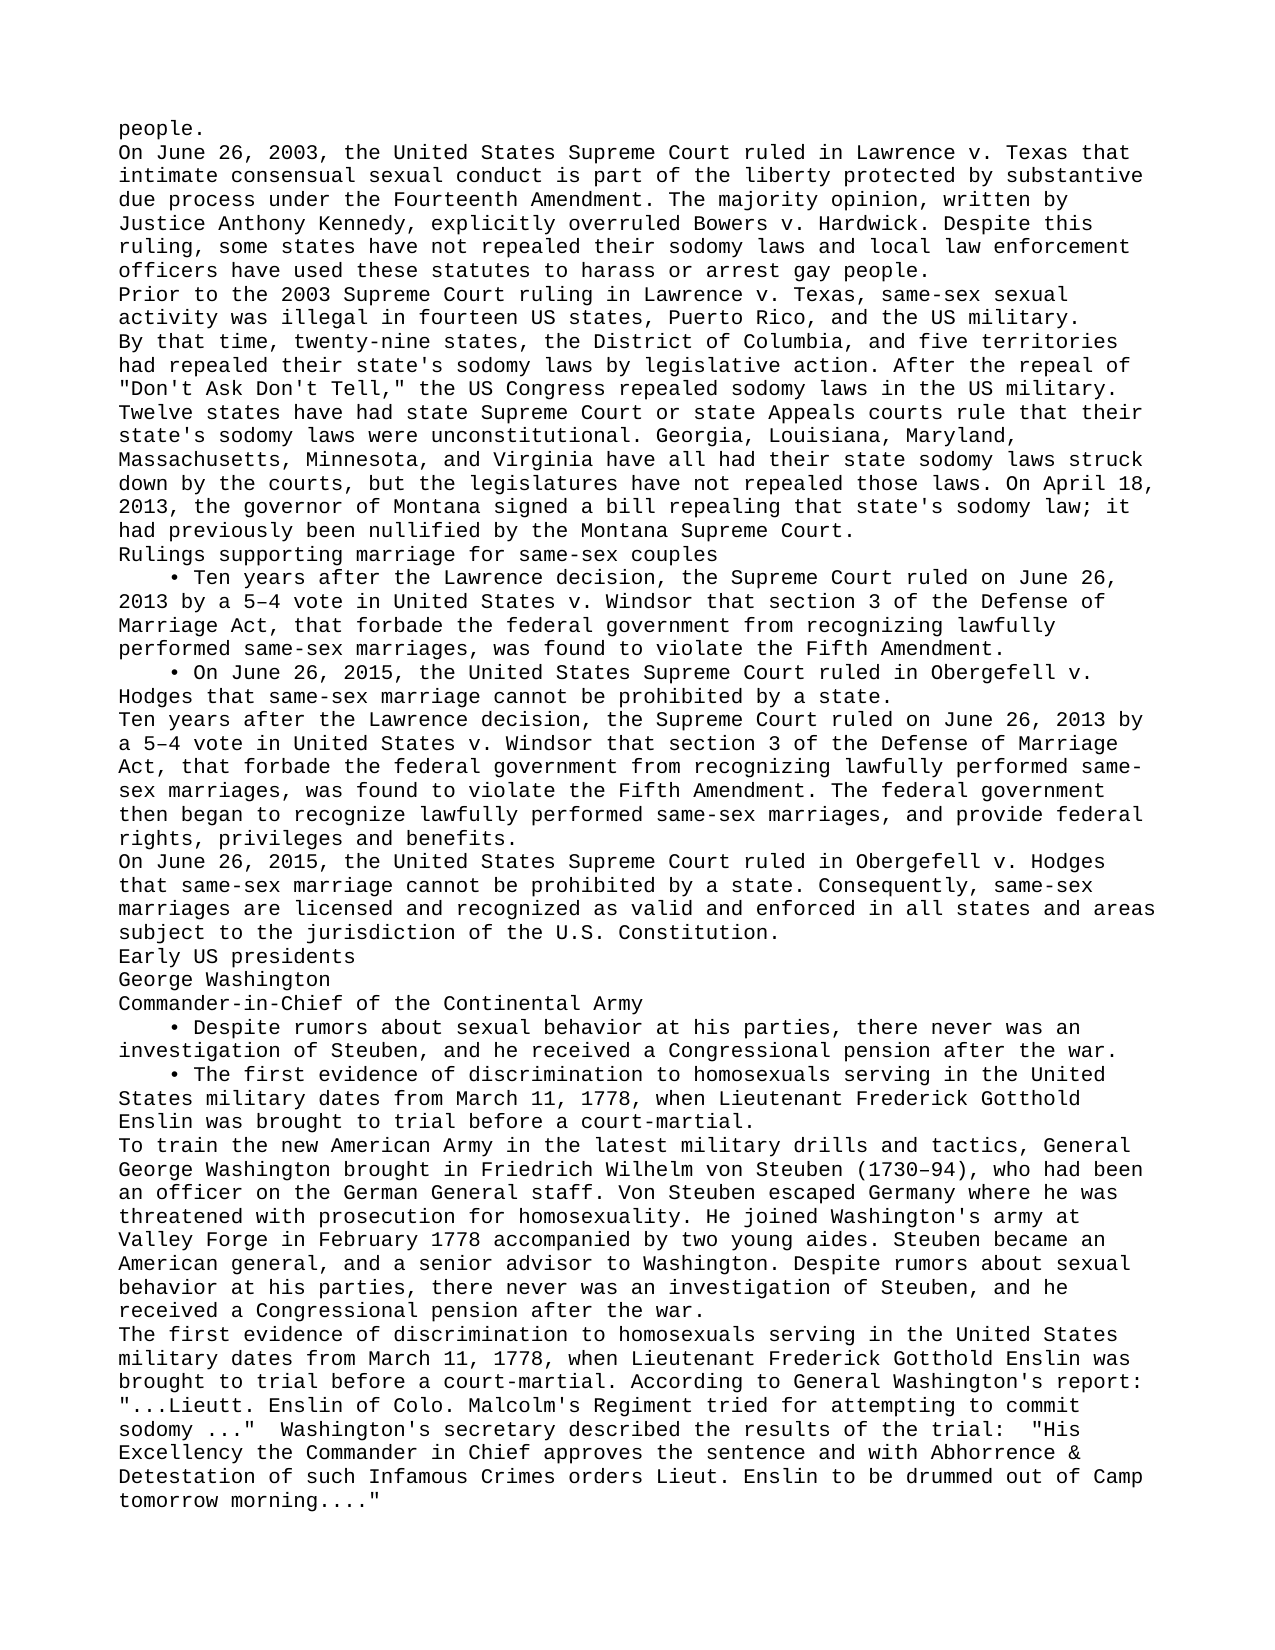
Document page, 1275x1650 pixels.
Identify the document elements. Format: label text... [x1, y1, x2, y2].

text To train the new American Army in the latest military drills and tactics, General George Washington brought in Friedrich Wilhelm von Steuben (1730–94), who had been an officer on the German General staff. Von Steuben escaped Germany where he was threatened with prosecution for homosexuality. He joined Washington's army at Valley Forge in February 1778 accompanied by two young aides. Steuben became an American general, and a senior advisor to Washington. Despite rumors about sexual behavior at his parties, there never was an investigation of Steuben, and he received a Congressional pension after the war. [118, 1135, 1157, 1324]
text By that time, twenty-nine states, the District of Columbia, and five territories had repealed their state's sodomy laws by legislative action. After the repeal of "Don't Ask Don't Tell," the US Congress repealed sodomy laws in the US military. Twelve states have had state Supreme Court or state Appeals courts rule that their state's sodomy laws were unconstitutional. Georgia, Louisiana, Maryland, Massachusetts, Minnesota, and Virginia have all had their state sodomy laws struck down by the courts, but the legislatures have not repealed those laws. On April 18, 2013, the governor of Montana signed a bill repealing that state's sodomy law; it had previously been nullified by the Montana Supreme Court. [118, 331, 1157, 544]
text Commander-in-Chief of the Continental Army [118, 993, 1157, 1017]
text Ten years after the Lawrence decision, the Supreme Court ruled on June 26, 2013 by a 5–4 vote in United States v. Windsor that section 3 of the Defense of Marriage Act, that forbade the federal government from recognizing lawfully performed same-sex marriages, was found to violate the Fifth Amendment. The federal government then began to recognize lawfully performed same-sex marriages, and provide federal rights, privileges and benefits. [118, 709, 1157, 851]
text The first evidence of discrimination to homosexuals serving in the United States military dates from March 11, 1778, when Lieutenant Frederick Gotthold Enslin was brought to trial before a court-martial. According to General Washington's report: "...Lieutt. Enslin of Colo. Malcolm's Regiment tried for attempting to commit sodomy ..." Washington's secretary described the results of the trial: "His Excellency the Commander in Chief approves the sentence and with Abhorrence & Detestation of such Infamous Crimes orders Lieut. Enslin to be drummed out of Camp tomorrow morning...." [118, 1324, 1157, 1513]
text Early US presidents [118, 946, 1157, 969]
text • On June 26, 2015, the United States Supreme Court ruled in Obergefell v. Hodges that same-sex marriage cannot be prohibited by a state. [118, 662, 1157, 709]
text • Ten years after the Lawrence decision, the Supreme Court ruled on June 26, 2013 by a 5–4 vote in United States v. Windsor that section 3 of the Defense of Marriage Act, that forbade the federal government from recognizing lawfully performed same-sex marriages, was found to violate the Fifth Amendment. [118, 567, 1157, 662]
text people. [118, 118, 1157, 142]
text Prior to the 2003 Supreme Court ruling in Lawrence v. Texas, same-sex sexual activity was illegal in fourteen US states, Puerto Rico, and the US military. [118, 284, 1157, 331]
text • Despite rumors about sexual behavior at his parties, there never was an investigation of Steuben, and he received a Congressional pension after the war. [118, 1017, 1157, 1064]
text Rulings supporting marriage for same-sex couples [118, 544, 1157, 567]
text George Washington [118, 969, 1157, 993]
text On June 26, 2015, the United States Supreme Court ruled in Obergefell v. Hodges that same-sex marriage cannot be prohibited by a state. Consequently, same-sex marriages are licensed and recognized as valid and enforced in all states and areas subject to the jurisdiction of the U.S. Constitution. [118, 851, 1157, 946]
text • The first evidence of discrimination to homosexuals serving in the United States military dates from March 11, 1778, when Lieutenant Frederick Gotthold Enslin was brought to trial before a court-martial. [118, 1064, 1157, 1135]
text On June 26, 2003, the United States Supreme Court ruled in Lawrence v. Texas that intimate consensual sexual conduct is part of the liberty protected by substantive due process under the Fourteenth Amendment. The majority opinion, written by Justice Anthony Kennedy, explicitly overruled Bowers v. Hardwick. Despite this ruling, some states have not repealed their sodomy laws and local law enforcement officers have used these statutes to harass or arrest gay people. [118, 142, 1157, 284]
